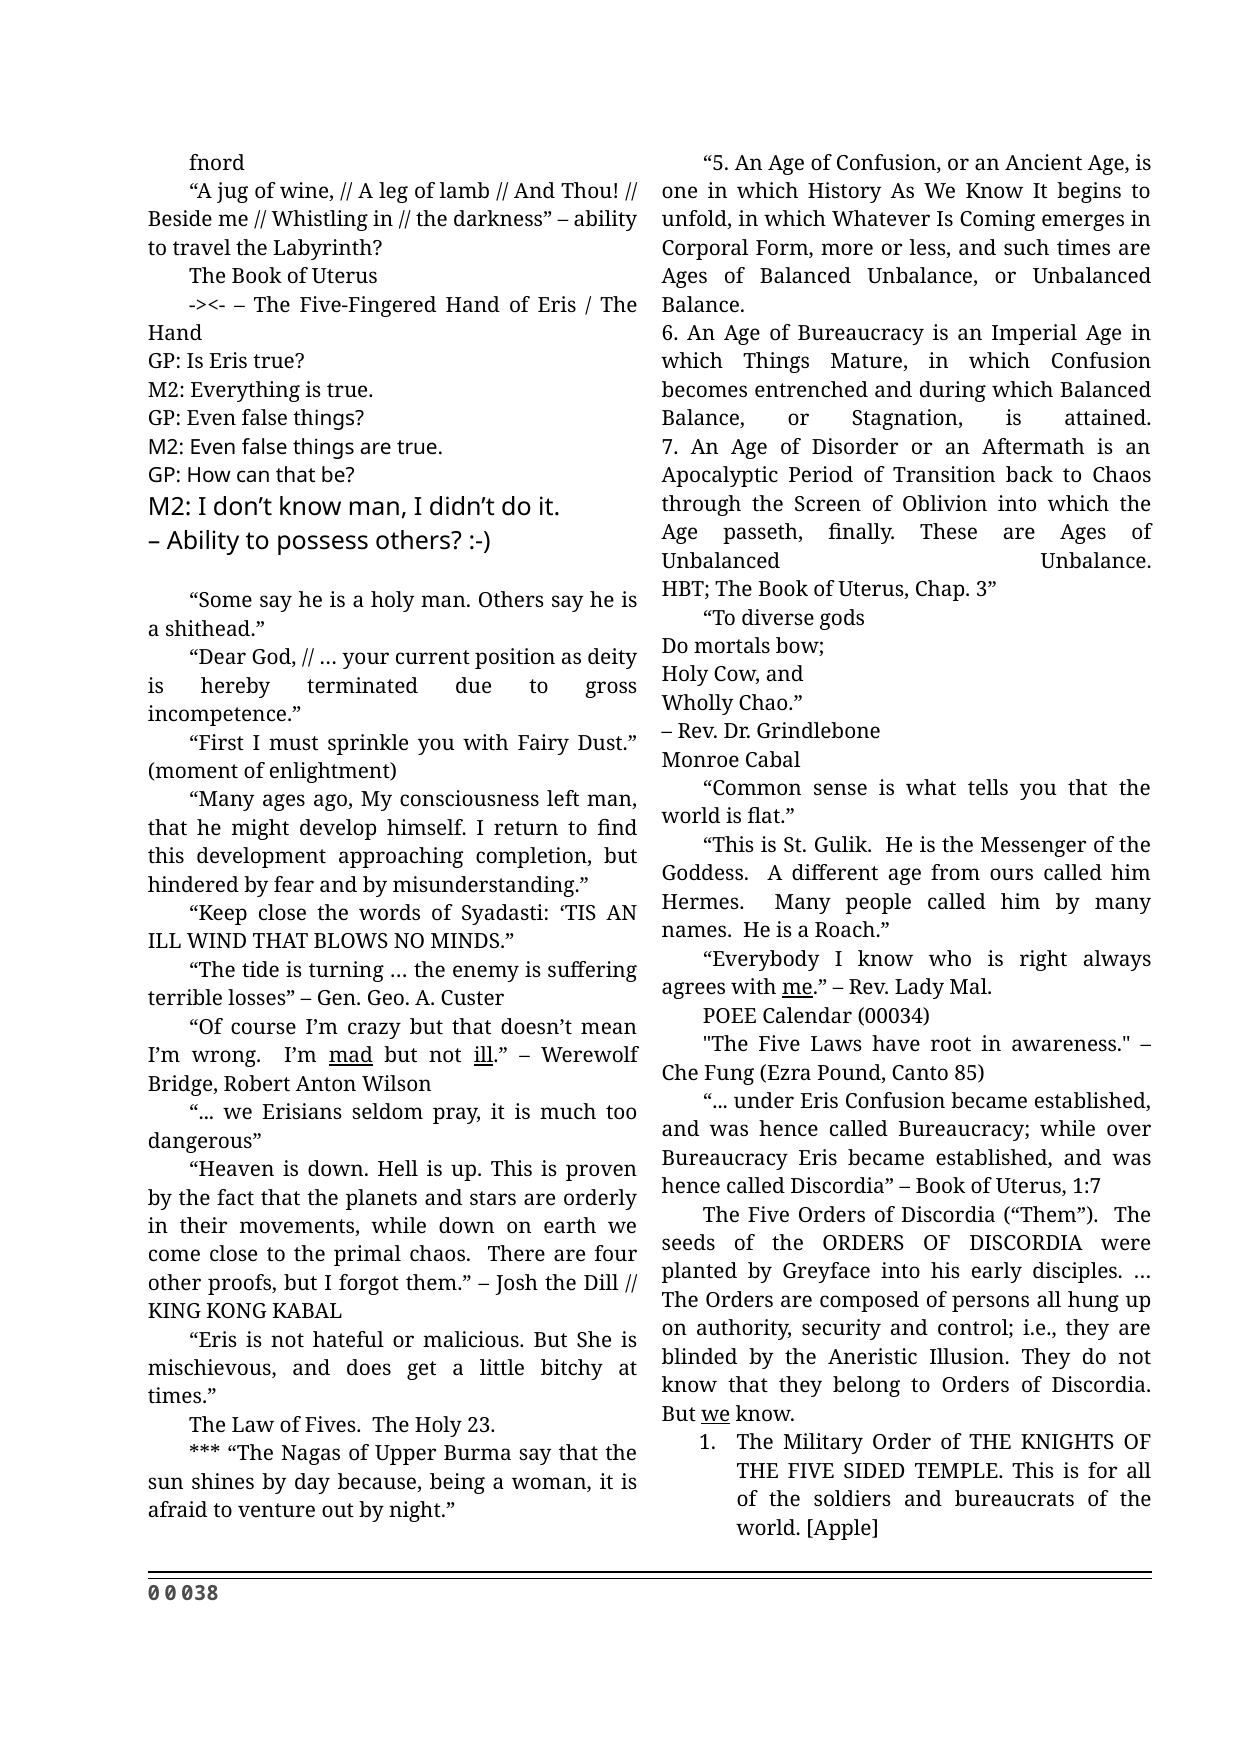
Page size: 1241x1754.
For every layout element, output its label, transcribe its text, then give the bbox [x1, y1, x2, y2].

text “First I must sprinkle you with Fairy Dust.” (moment of enlightment) [148, 728, 638, 784]
list The Military Order of THE KNIGHTS OF THE FIVE SIDED TEMPLE. This is for all of the soldiers and bureaucrats of the world. [Apple] [699, 1427, 1152, 1541]
text fnord [148, 148, 638, 176]
text “To diverse gods Do mortals bow; Holy Cow, and Wholly Chao.” – Rev. Dr. Grindlebone Monroe Cabal [661, 603, 1152, 773]
text "The Five Laws have root in awareness." – Che Fung (Ezra Pound, Canto 85) [661, 1029, 1152, 1086]
text The Book of Uterus [148, 261, 638, 290]
text “Of course I’m crazy but that doesn’t mean I’m wrong. I’m mad but not ill.” – Werewolf Bridge, Robert Anton Wilson [148, 1012, 638, 1097]
text “The tide is turning … the enemy is suffering terrible losses” – Gen. Geo. A. Custer [148, 955, 638, 1012]
text M2: Even false things are true. [148, 432, 638, 460]
text “Some say he is a holy man. Others say he is a shithead.” [148, 585, 638, 642]
text M2: I don’t know man, I didn’t do it. [148, 489, 638, 523]
text *** “The Nagas of Upper Burma say that the sun shines by day because, being a woman, it is afraid to venture out by night.” [148, 1438, 638, 1524]
text M2: Everything is true. [148, 375, 638, 403]
text “5. An Age of Confusion, or an Ancient Age, is one in which History As We Know It begins to unfold, in which Whatever Is Coming emerges in Corporal Form, more or less, and such times are Ages of Balanced Unbalance, or Unbalanced Balance. 6. An Age of Bureaucracy is an Imperial Age in which Things Mature, in which Confusion becomes entrenched and during which Balanced Balance, or Stagnation, is attained. 7. An Age of Disorder or an Aftermath is an Apocalyptic Period of Transition back to Chaos through the Screen of Oblivion into which the Age passeth, finally. These are Ages of Unbalanced Unbalance. HBT; The Book of Uterus, Chap. 3” [661, 148, 1152, 603]
text -><- – The Five-Fingered Hand of Eris / The Hand [148, 290, 638, 347]
text “Eris is not hateful or malicious. But She is mischievous, and does get a little bitchy at times.” [148, 1325, 638, 1410]
text “Many ages ago, My consciousness left man, that he might develop himself. I return to find this development approaching completion, but hindered by fear and by misunderstanding.” [148, 784, 638, 898]
text “Common sense is what tells you that the world is flat.” [661, 773, 1152, 830]
text “Keep close the words of Syadasti: ‘TIS AN ILL WIND THAT BLOWS NO MINDS.” [148, 898, 638, 955]
text The Law of Fives. The Holy 23. [148, 1410, 638, 1438]
text GP: Even false things? [148, 403, 638, 432]
text GP: Is Eris true? [148, 347, 638, 375]
text POEE Calendar (00034) [661, 1001, 1152, 1029]
text “Heaven is down. Hell is up. This is proven by the fact that the planets and stars are orderly in their movements, while down on earth we come close to the primal chaos. There are four other proofs, but I forgot them.” – Josh the Dill // KING KONG KABAL [148, 1154, 638, 1325]
text “Everybody I know who is right always agrees with me.” – Rev. Lady Mal. [661, 944, 1152, 1001]
text “A jug of wine, // A leg of lamb // And Thou! // Beside me // Whistling in // the darkness” – ability to travel the Labyrinth? [148, 176, 638, 261]
text “... we Erisians seldom pray, it is much too dangerous” [148, 1097, 638, 1154]
text “... under Eris Confusion became established, and was hence called Bureaucracy; while over Bureaucracy Eris became established, and was hence called Discordia” – Book of Uterus, 1:7 [661, 1086, 1152, 1200]
text GP: How can that be? [148, 460, 638, 489]
text “This is St. Gulik. He is the Messenger of the Goddess. A different age from ours called him Hermes. Many people called him by many names. He is a Roach.” [661, 830, 1152, 944]
text “Dear God, // … your current position as deity is hereby terminated due to gross incompetence.” [148, 642, 638, 728]
text The Five Orders of Discordia (“Them”). The seeds of the ORDERS OF DISCORDIA were planted by Greyface into his early disciples. … The Orders are composed of persons all hung up on authority, security and control; i.e., they are blinded by the Aneristic Illusion. They do not know that they belong to Orders of Discordia. But we know. [661, 1200, 1152, 1427]
text – Ability to possess others? :-) [148, 523, 638, 557]
